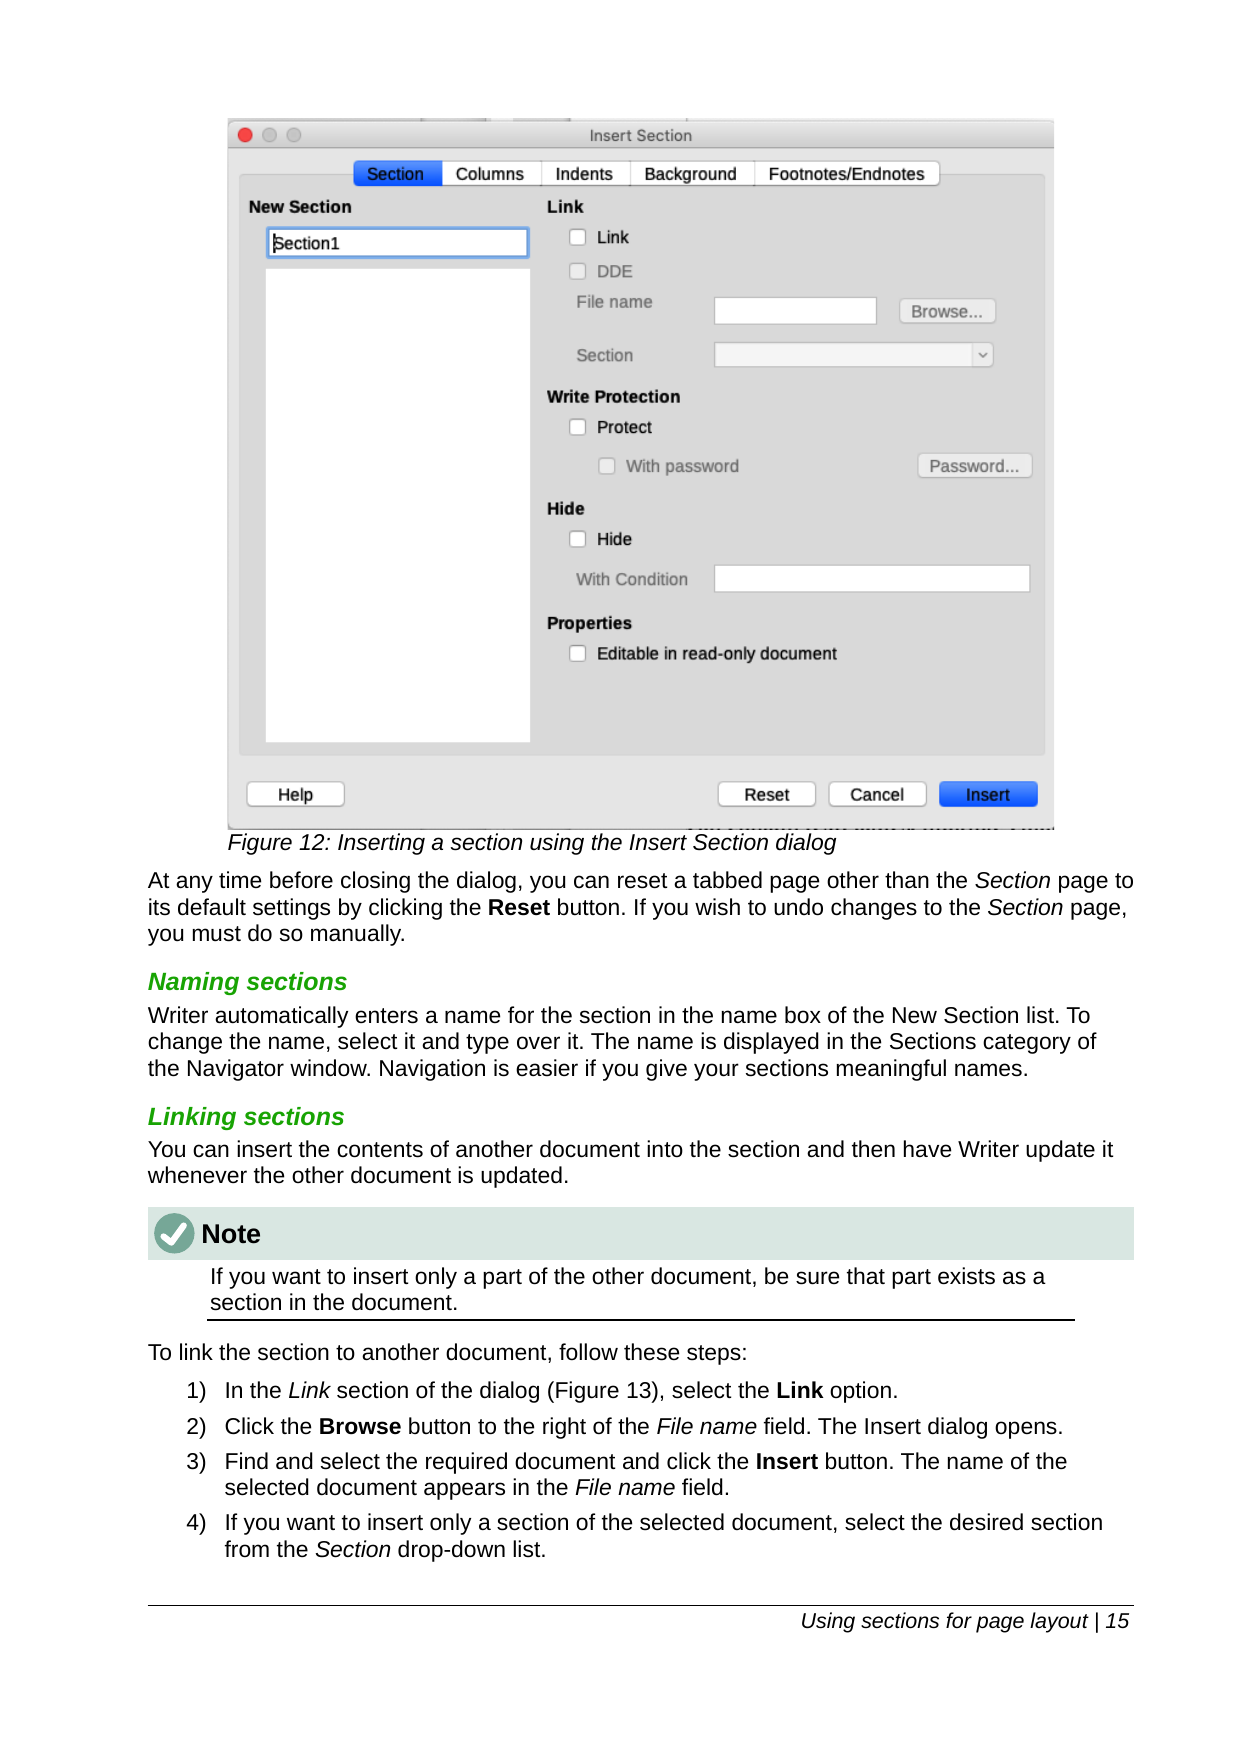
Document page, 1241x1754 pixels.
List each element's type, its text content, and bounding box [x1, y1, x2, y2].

list In the Link section of the dialog (Figure 13), select the Link option. [207, 1377, 1134, 1404]
picture [227, 118, 1055, 830]
text Writer automatically enters a name for the section in the name box of the New Section list. To change the name, select it and type over it. The name is displayed in the Sections category of the Navigator window. Navigation is easier if you give your sections meaningful names. [148, 1002, 1134, 1081]
list Click the Browse button to the right of the File name field. The Insert dialog opens. [207, 1413, 1134, 1439]
subtitle Linking sections [148, 1101, 1134, 1130]
list Find and select the required document and click the Insert button. The name of the selected document appears in the File name field. [207, 1448, 1134, 1501]
subtitle Naming sections [148, 967, 1134, 996]
text If you want to insert only a part of the other document, be sure that part exists as a section in the document. [207, 1260, 1075, 1319]
text You can insert the contents of another document into the section and then have Writer update it whenever the other document is updated. [148, 1136, 1134, 1189]
text Figure 12: Inserting a section using the Insert Section dialog [227, 830, 1054, 856]
subtitle Note [148, 1207, 1134, 1260]
list To link the section to another document, follow these steps: [148, 1338, 1134, 1365]
list If you want to insert only a section of the selected document, select the desired section from the Section drop-down list. [207, 1509, 1134, 1562]
text At any time before closing the dialog, you can reset a tabbed page other than the Section page to its default settings by clicking the Reset button. If you wish to undo changes to the Section page, you must do so manually. [148, 867, 1134, 946]
